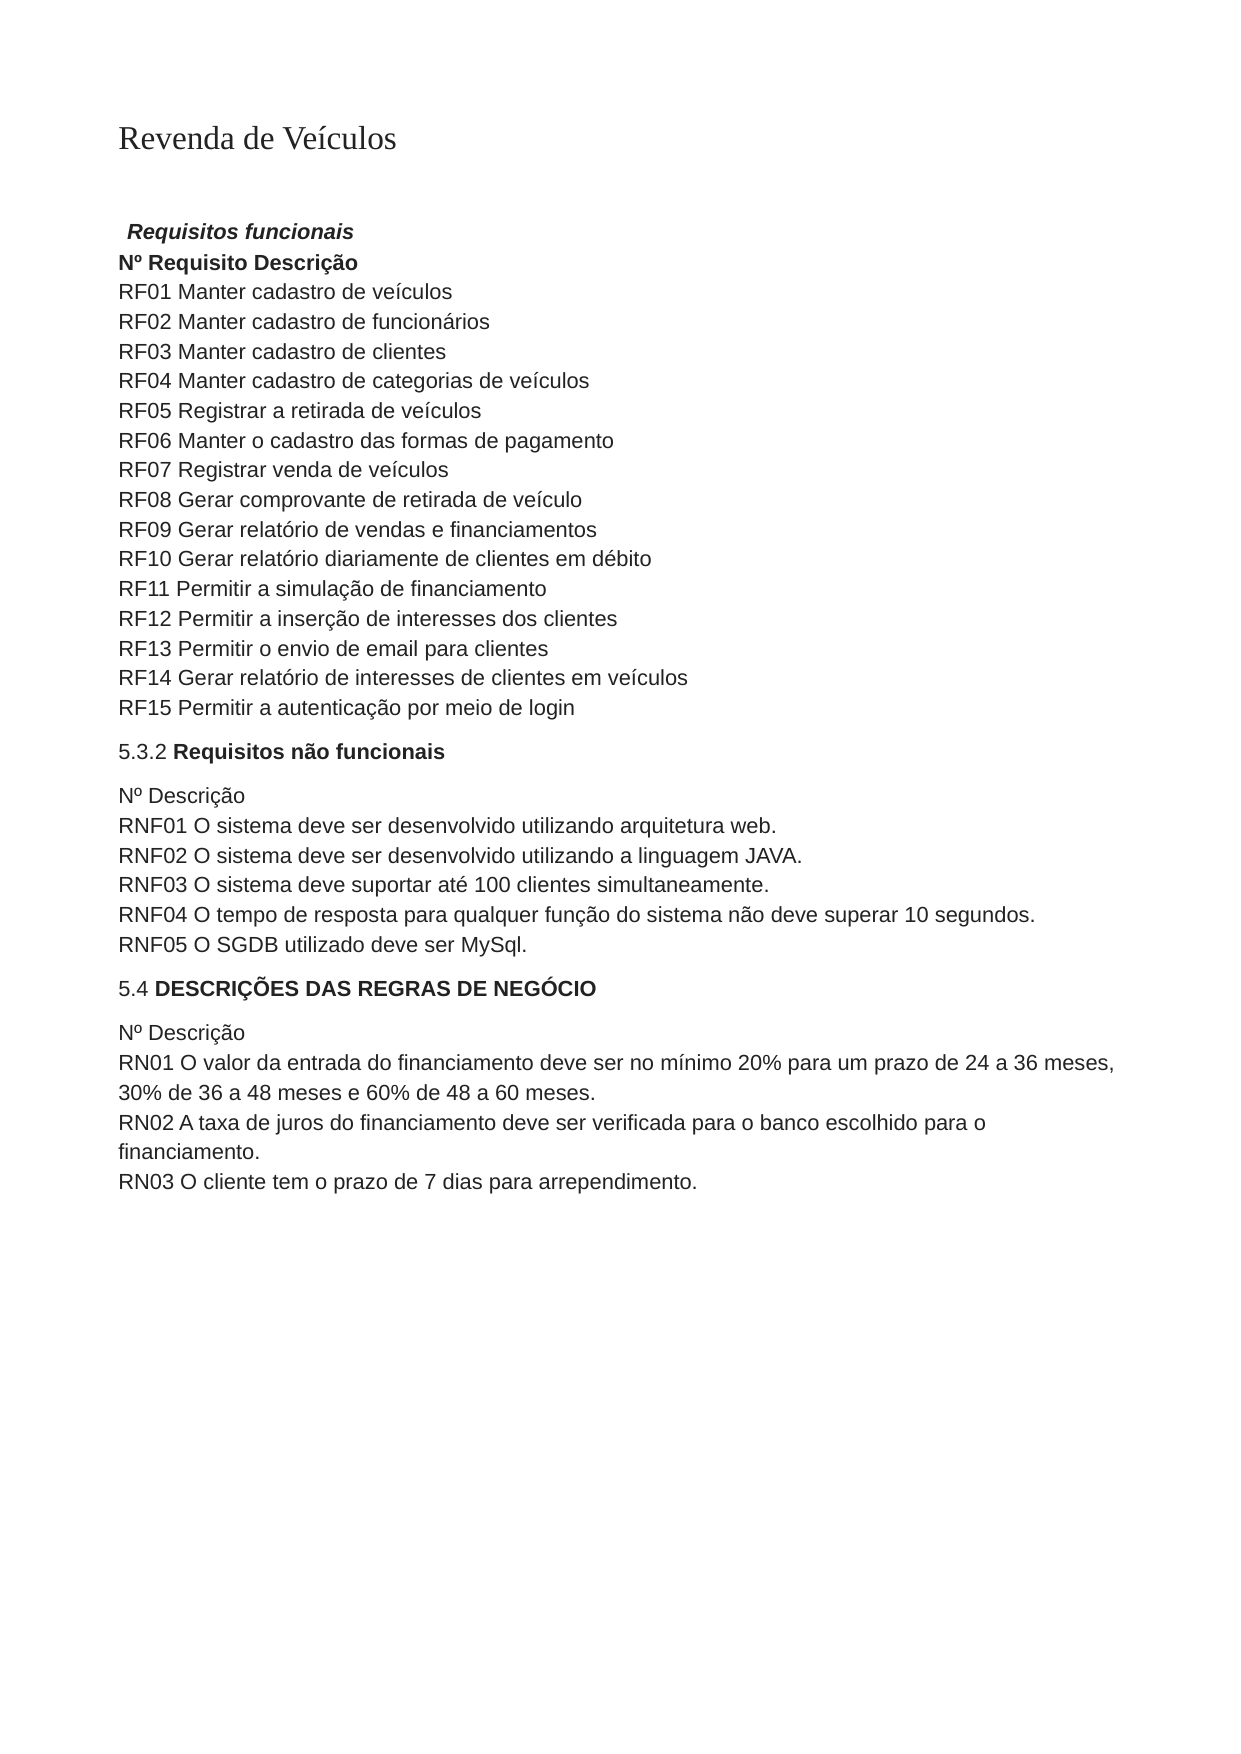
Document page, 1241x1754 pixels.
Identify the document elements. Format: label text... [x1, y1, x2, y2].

text Nº Descrição RNF01 O sistema deve ser desenvolvido utilizando arquitetura web. RNF02 O sistema deve ser desenvolvido utilizando a linguagem JAVA. RNF03 O sistema deve suportar até 100 clientes simultaneamente. RNF04 O tempo de resposta para qualquer função do sistema não deve superar 10 segundos. RNF05 O SGDB utilizado deve ser MySql. [118, 779, 1122, 957]
text Requisitos funcionais Nº Requisito Descrição RF01 Manter cadastro de veículos RF02 Manter cadastro de funcionários RF03 Manter cadastro de clientes RF04 Manter cadastro de categorias de veículos RF05 Registrar a retirada de veículos RF06 Manter o cadastro das formas de pagamento RF07 Registrar venda de veículos RF08 Gerar comprovante de retirada de veículo RF09 Gerar relatório de vendas e financiamentos RF10 Gerar relatório diariamente de clientes em débito RF11 Permitir a simulação de financiamento RF12 Permitir a inserção de interesses dos clientes RF13 Permitir o envio de email para clientes RF14 Gerar relatório de interesses de clientes em veículos RF15 Permitir a autenticação por meio de login [118, 215, 1122, 720]
text 5.3.2 Requisitos não funcionais [118, 734, 1122, 764]
text 5.4 DESCRIÇÕES DAS REGRAS DE NEGÓCIO [118, 972, 1122, 1001]
text Revenda de Veículos [118, 118, 1122, 156]
text Nº Descrição RN01 O valor da entrada do financiamento deve ser no mínimo 20% para um prazo de 24 a 36 meses, 30% de 36 a 48 meses e 60% de 48 a 60 meses. RN02 A taxa de juros do financiamento deve ser verificada para o banco escolhido para o financiamento. RN03 O cliente tem o prazo de 7 dias para arrependimento. [118, 1016, 1122, 1194]
